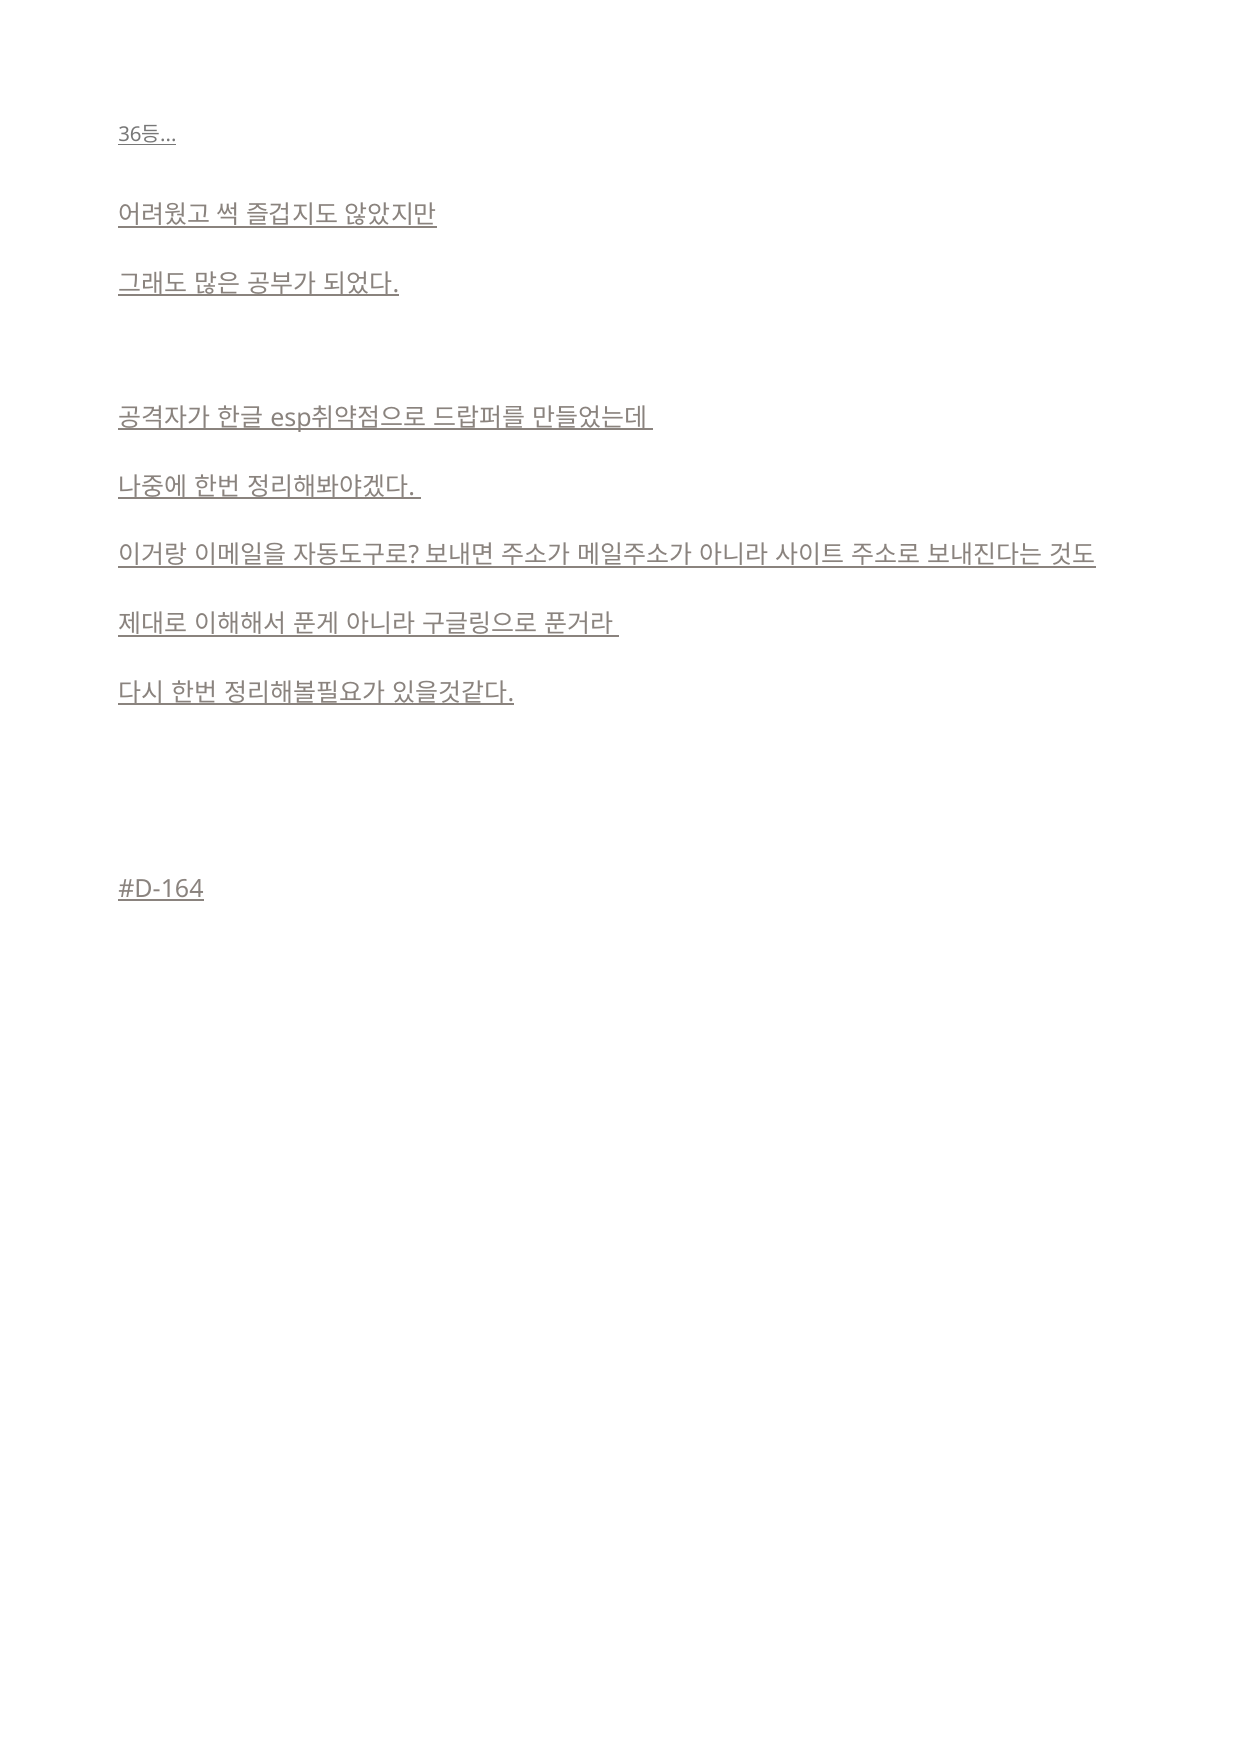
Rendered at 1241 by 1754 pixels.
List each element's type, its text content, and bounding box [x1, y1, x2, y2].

text 어려웠고 썩 즐겁지도 않았지만 그래도 많은 공부가 되었다. 공격자가 한글 esp취약점으로 드랍퍼를 만들었는데 나중에 한번 정리해봐야겠다. 이거랑 이메일을 자동도구로? 보내면 주소가 메일주소가 아니라 사이트 주소로 보내진다는 것도 제대로 이해해서 푼게 아니라 구글링으로 푼거라 다시 한번 정리해볼필요가 있을것같다. [118, 195, 1122, 709]
text #D-164 [118, 741, 1122, 905]
text 36등... [118, 118, 1122, 148]
